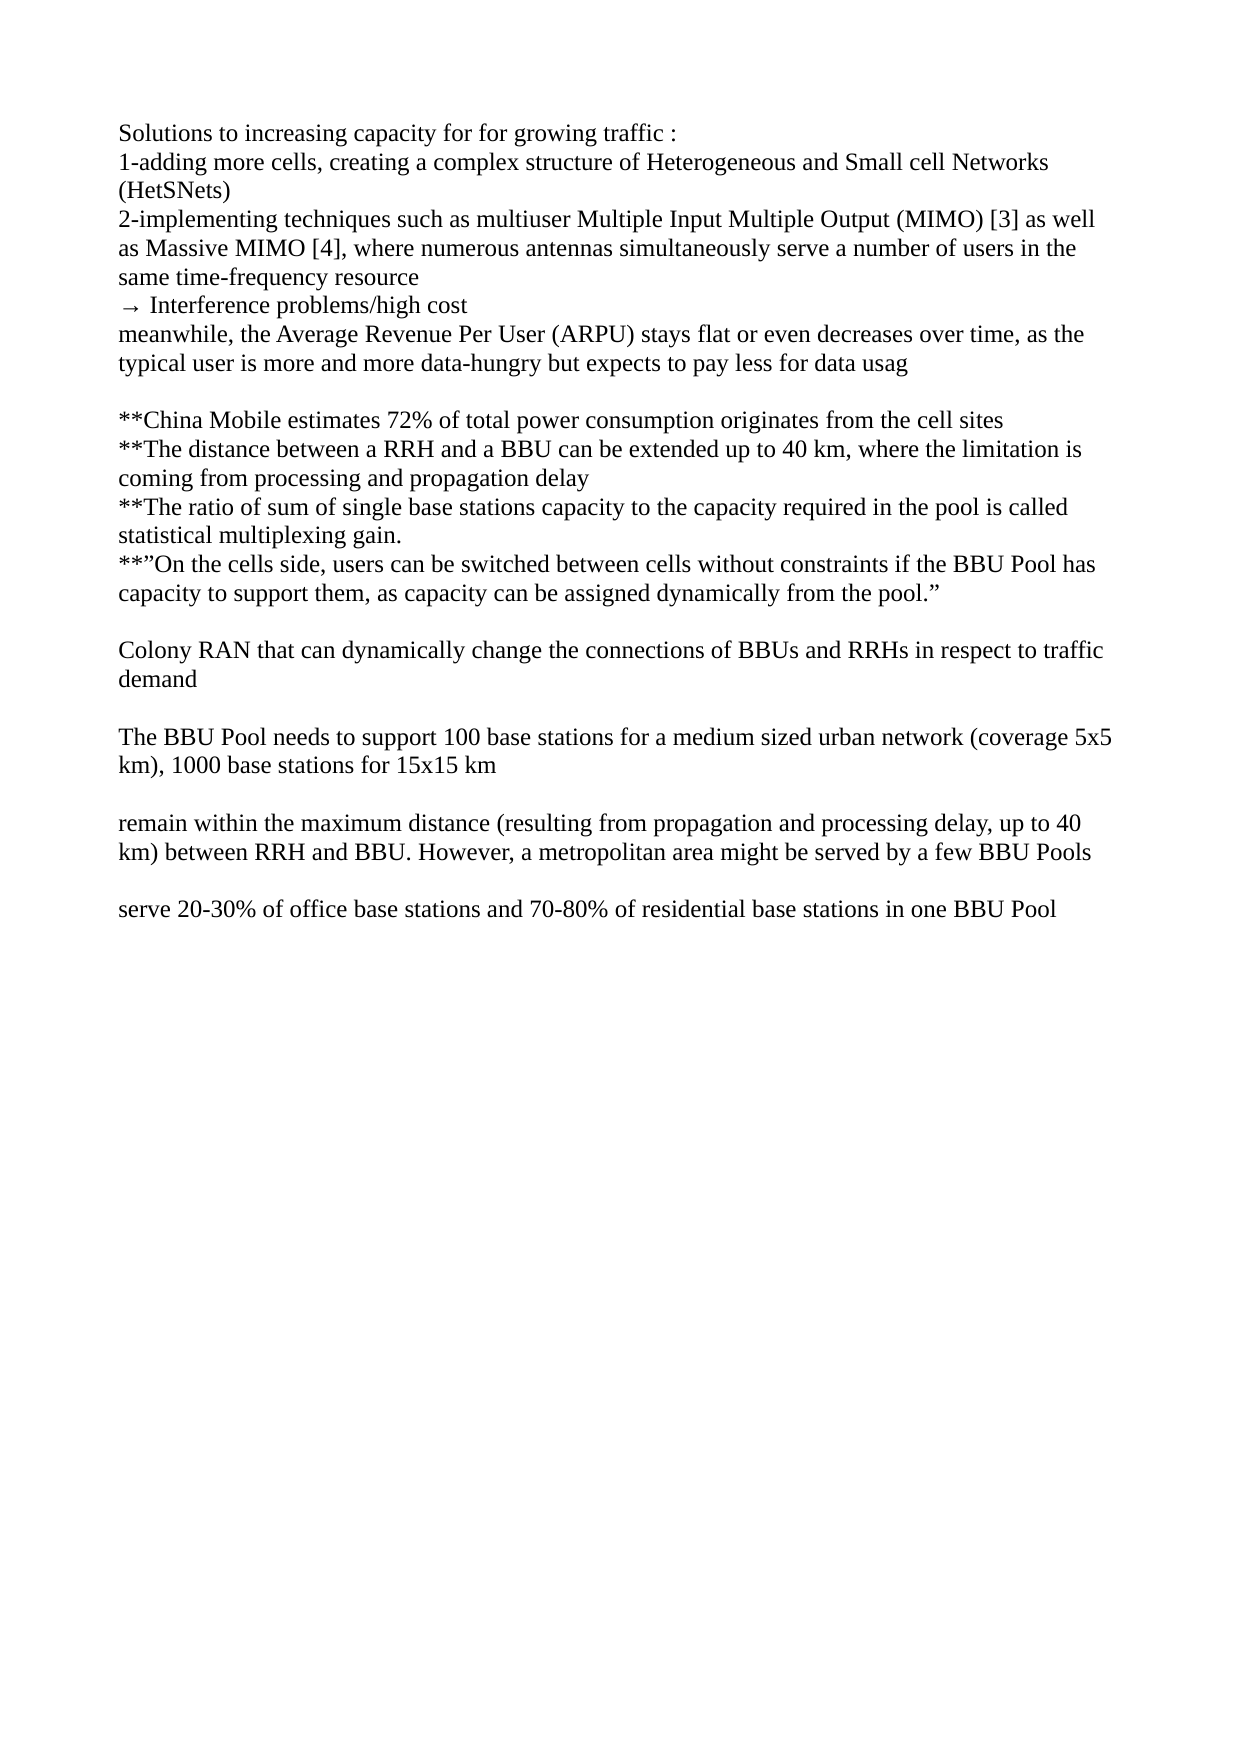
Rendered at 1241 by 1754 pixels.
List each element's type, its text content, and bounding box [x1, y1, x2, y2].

text meanwhile, the Average Revenue Per User (ARPU) stays flat or even decreases over time, as the typical user is more and more data-hungry but expects to pay less for data usag [118, 319, 1122, 377]
text 1-adding more cells, creating a complex structure of Heterogeneous and Small cell Networks (HetSNets) [118, 147, 1122, 204]
text The BBU Pool needs to support 100 base stations for a medium sized urban network (coverage 5x5 km), 1000 base stations for 15x15 km [118, 722, 1122, 779]
text **China Mobile estimates 72% of total power consumption originates from the cell sites [118, 406, 1122, 434]
text → Interference problems/high cost [118, 291, 1122, 319]
text remain within the maximum distance (resulting from propagation and processing delay, up to 40 km) between RRH and BBU. However, a metropolitan area might be served by a few BBU Pools [118, 808, 1122, 866]
text 2-implementing techniques such as multiuser Multiple Input Multiple Output (MIMO) [3] as well as Massive MIMO [4], where numerous antennas simultaneously serve a number of users in the same time-frequency resource [118, 204, 1122, 291]
text **The ratio of sum of single base stations capacity to the capacity required in the pool is called statistical multiplexing gain. [118, 492, 1122, 549]
text **”On the cells side, users can be switched between cells without constraints if the BBU Pool has capacity to support them, as capacity can be assigned dynamically from the pool.” [118, 549, 1122, 607]
text serve 20-30% of office base stations and 70-80% of residential base stations in one BBU Pool [118, 894, 1122, 923]
text Solutions to increasing capacity for for growing traffic : [118, 118, 1122, 147]
text Colony RAN that can dynamically change the connections of BBUs and RRHs in respect to traffic demand [118, 636, 1122, 693]
text **The distance between a RRH and a BBU can be extended up to 40 km, where the limitation is coming from processing and propagation delay [118, 434, 1122, 492]
